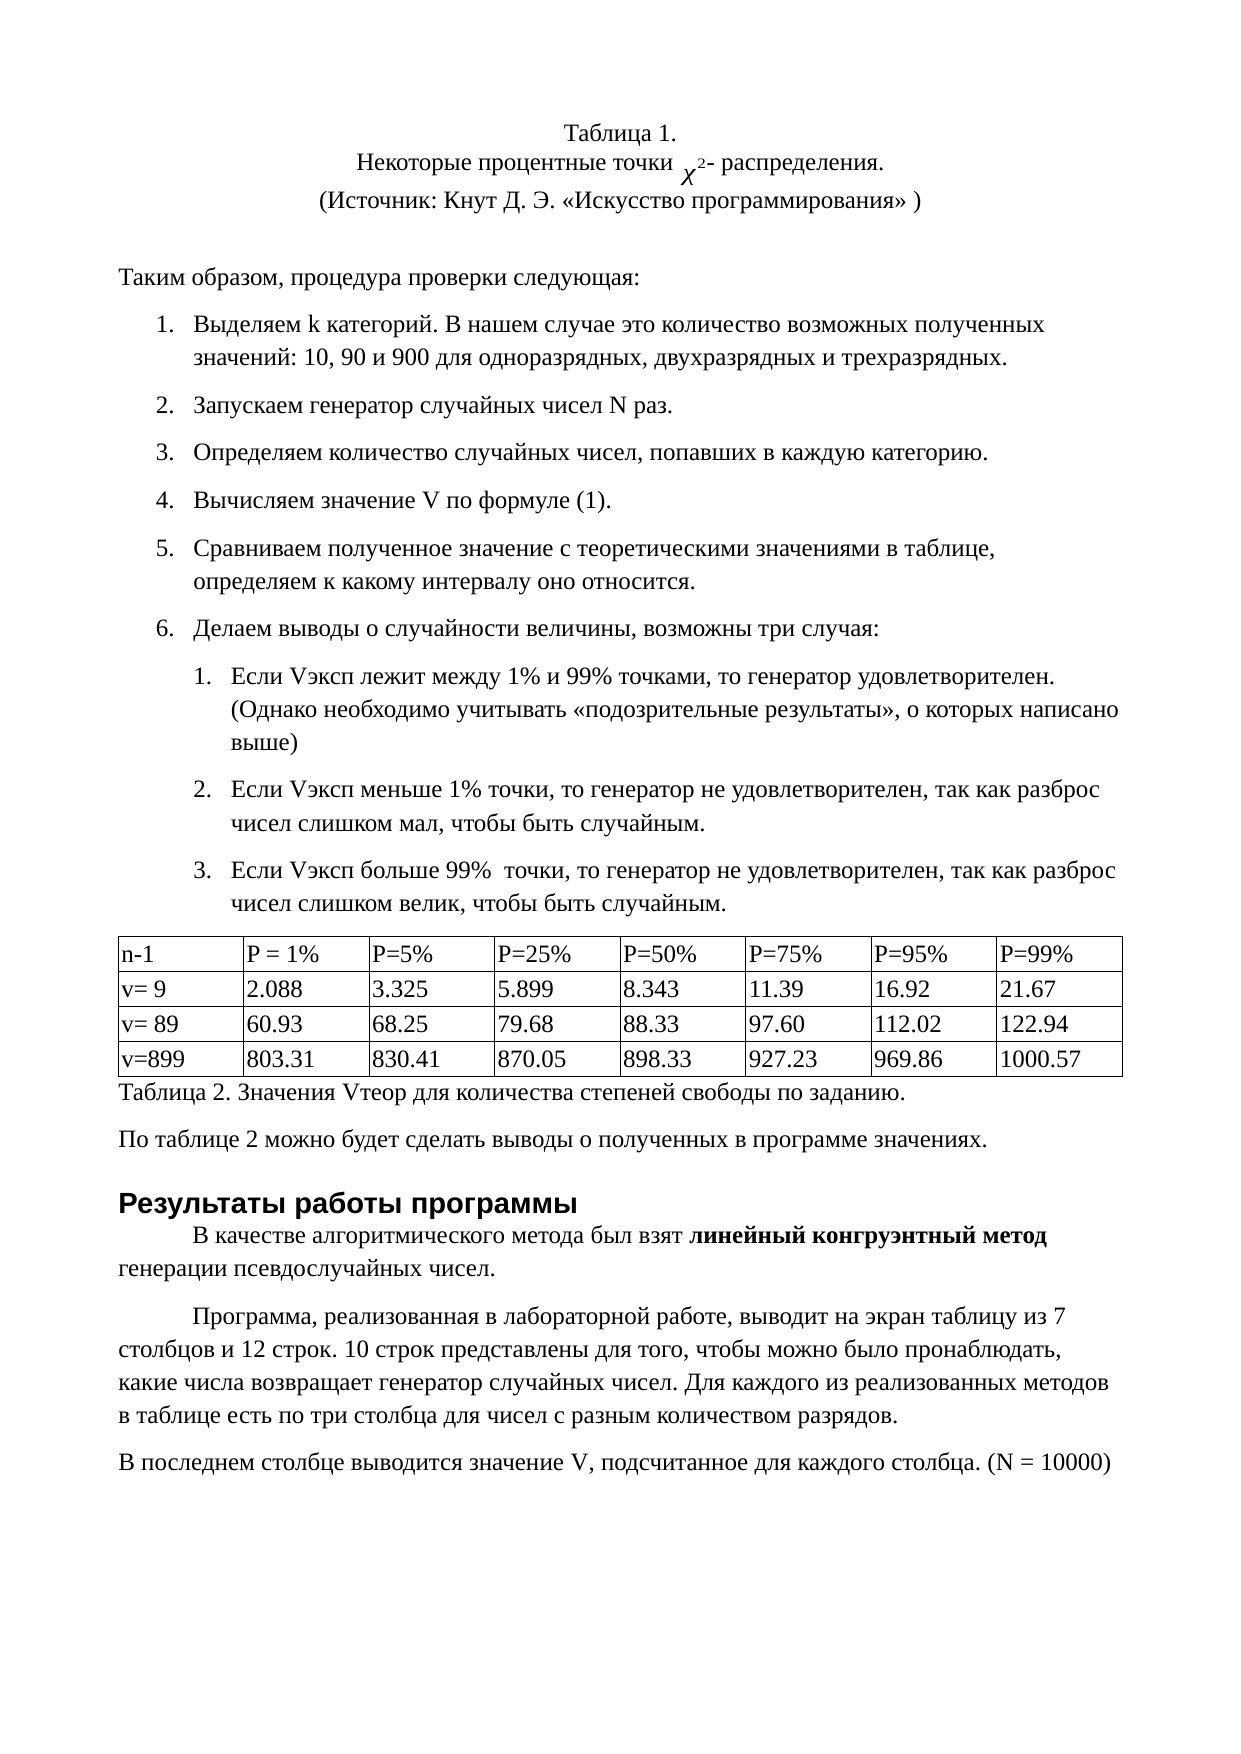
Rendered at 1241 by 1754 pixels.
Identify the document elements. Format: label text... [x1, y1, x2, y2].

table_cell 79.68 [495, 1007, 620, 1041]
table_cell 88.33 [621, 1007, 745, 1041]
table_header n-1 [119, 937, 243, 971]
list Делаем выводы о случайности величины, возможны три случая: [156, 613, 1122, 642]
table_cell 8.343 [621, 972, 745, 1006]
text Таким образом, процедура проверки следующая: [118, 262, 1122, 290]
table_cell 68.25 [370, 1007, 494, 1041]
text В последнем столбце выводится значение V, подсчитанное для каждого столбца. (N = 10000) [118, 1447, 1122, 1476]
table_header Таблица 1. Некоторые процентные точки - распределения. (Источник: Кнут Д. Э. «Искусство программирования» ) [118, 118, 1122, 214]
table_header P=75% [746, 937, 871, 971]
list Если Vэксп лежит между 1% и 99% точками, то генератор удовлетворителен. (Однако необходимо учитывать «подозрительные результаты», о которых написано выше) [193, 661, 1122, 756]
list Запускаем генератор случайных чисел N раз. [156, 390, 1122, 419]
table_header P=50% [621, 937, 745, 971]
table_cell 97.60 [746, 1007, 871, 1041]
table_cell 830.41 [370, 1042, 494, 1076]
table_cell 112.02 [872, 1007, 996, 1041]
table_cell 898.33 [621, 1042, 745, 1076]
table_cell 969.86 [872, 1042, 996, 1076]
table_header P = 1% [244, 937, 369, 971]
text Программа, реализованная в лабораторной работе, выводит на экран таблицу из 7 столбцов и 12 строк. 10 строк представлены для того, чтобы можно было пронаблюдать, какие числа возвращает генератор случайных чисел. Для каждого из реализованных методов в таблице есть по три столбца для чисел с разным количеством разрядов. [118, 1301, 1122, 1428]
list Сравниваем полученное значение с теоретическими значениями в таблице, определяем к какому интервалу оно относится. [156, 533, 1122, 594]
table_header P=25% [495, 937, 620, 971]
table_cell 16.92 [872, 972, 996, 1006]
table_cell v= 9 [119, 972, 243, 1006]
table_cell 2.088 [244, 972, 369, 1006]
text Таблица 2. Значения Vтеор для количества степеней свободы по заданию. [118, 1077, 1122, 1106]
text В качестве алгоритмического метода был взят линейный конгруэнтный метод генерации псевдослучайных чисел. [118, 1220, 1122, 1282]
table_cell 5.899 [495, 972, 620, 1006]
list Определяем количество случайных чисел, попавших в каждую категорию. [156, 437, 1122, 466]
table_cell 870.05 [495, 1042, 620, 1076]
table_cell 60.93 [244, 1007, 369, 1041]
table_cell 927.23 [746, 1042, 871, 1076]
table_cell v= 89 [119, 1007, 243, 1041]
table_header P=95% [872, 937, 996, 971]
subtitle Результаты работы программы [118, 1187, 1122, 1220]
list Выделяем k категорий. В нашем случае это количество возможных полученных значений: 10, 90 и 900 для одноразрядных, двухразрядных и трехразрядных. [156, 309, 1122, 371]
table_cell 1000.57 [997, 1042, 1122, 1076]
list Если Vэксп меньше 1% точки, то генератор не удовлетворителен, так как разброс чисел слишком мал, чтобы быть случайным. [193, 774, 1122, 836]
table_header P=5% [370, 937, 494, 971]
text По таблице 2 можно будет сделать выводы о полученных в программе значениях. [118, 1124, 1122, 1153]
table_cell 803.31 [244, 1042, 369, 1076]
list Если Vэксп больше 99% точки, то генератор не удовлетворителен, так как разброс чисел слишком велик, чтобы быть случайным. [193, 855, 1122, 917]
table_cell 21.67 [997, 972, 1122, 1006]
list Вычисляем значение V по формуле (1). [156, 485, 1122, 514]
table_cell 122.94 [997, 1007, 1122, 1041]
table_cell v=899 [119, 1042, 243, 1076]
table_header P=99% [997, 937, 1122, 971]
table_cell 3.325 [370, 972, 494, 1006]
table_cell 11.39 [746, 972, 871, 1006]
